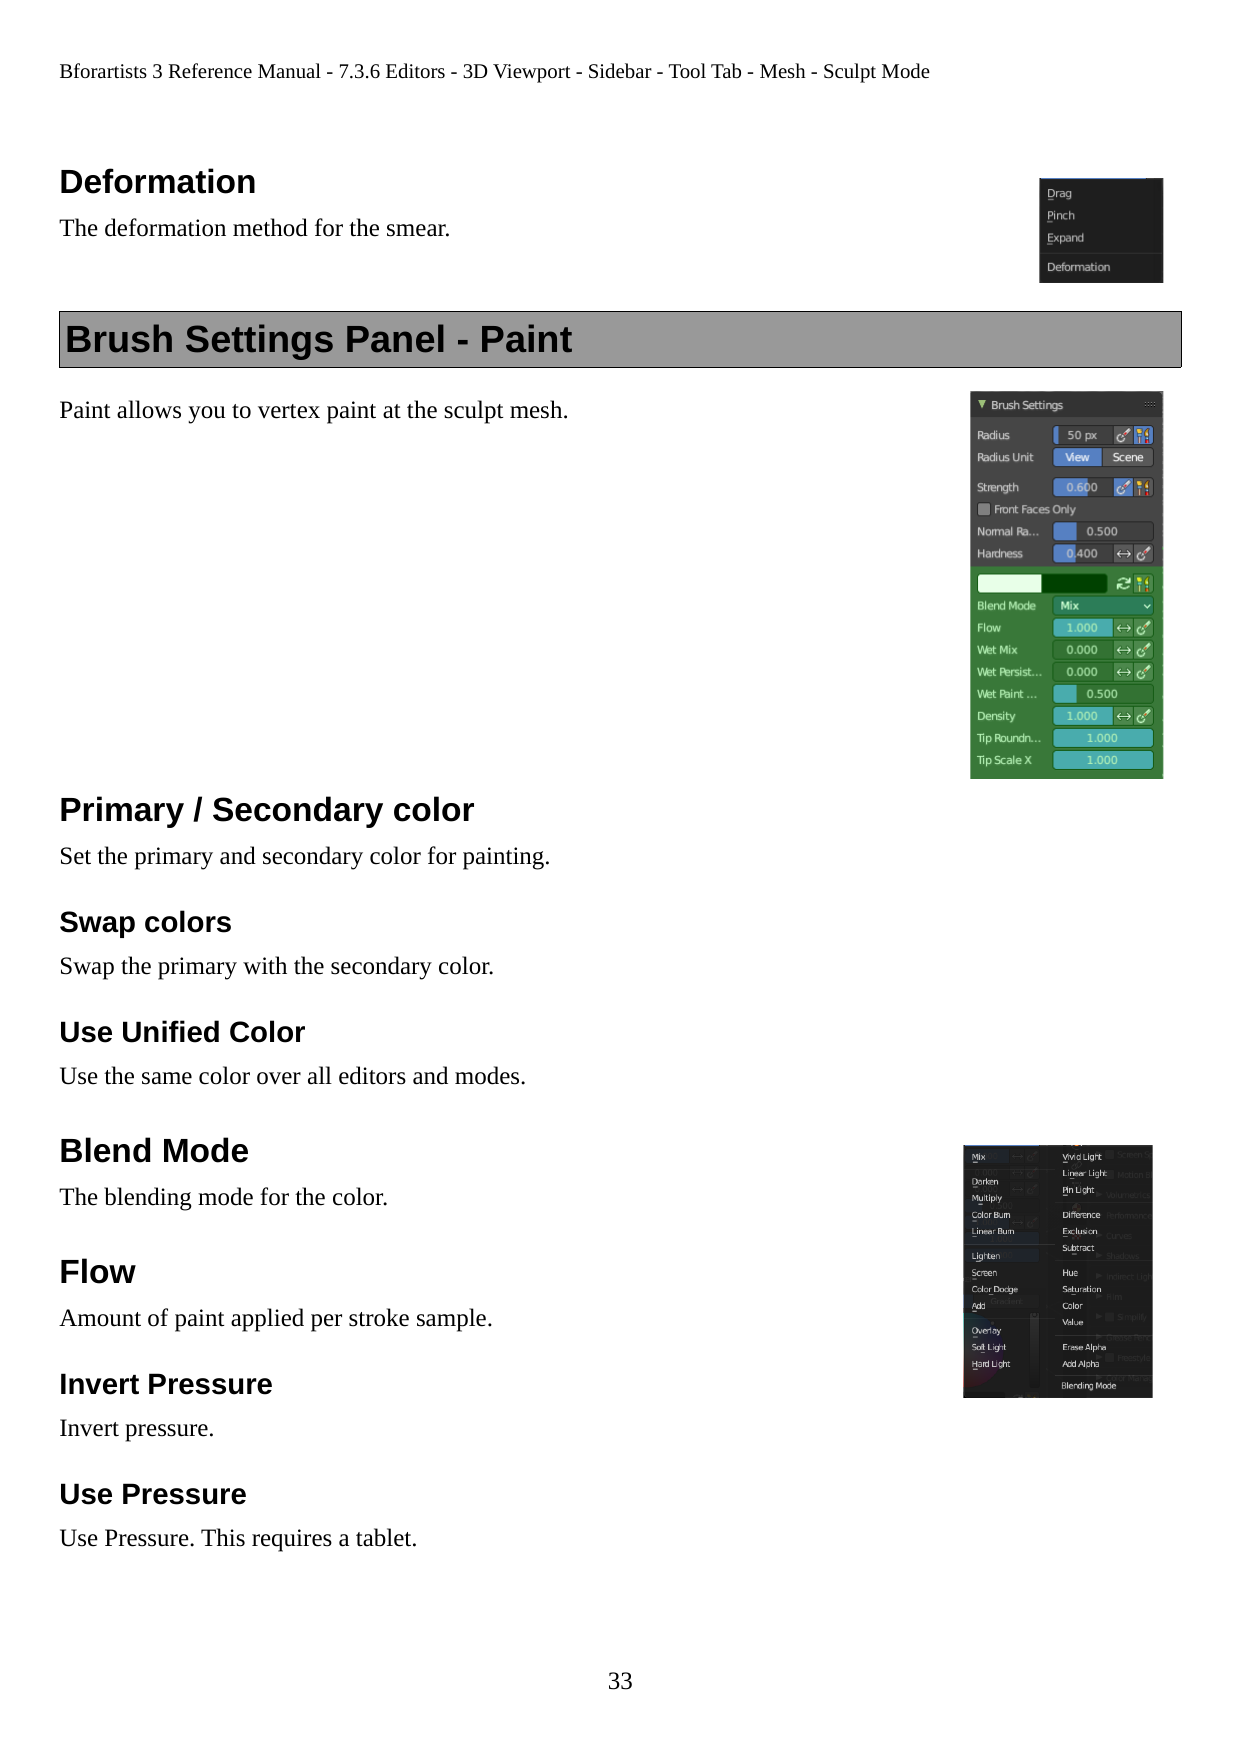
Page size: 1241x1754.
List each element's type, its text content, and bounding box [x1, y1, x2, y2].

text The deformation method for the smear. [59, 213, 1039, 242]
subtitle Blend Mode [59, 1131, 1181, 1169]
text Set the primary and secondary color for painting. [59, 841, 1181, 870]
text The blending mode for the color. [59, 1182, 963, 1211]
subtitle Use Unified Color [59, 1015, 1181, 1048]
text Paint allows you to vertex paint at the sculpt mesh. [59, 396, 970, 424]
text Swap the primary with the secondary color. [59, 951, 1181, 980]
subtitle Primary / Secondary color [59, 790, 1181, 829]
table_header Brush Settings Panel - Paint [60, 312, 1181, 367]
subtitle Flow [59, 1252, 963, 1291]
subtitle [1153, 1252, 1181, 1291]
text Use Pressure. This requires a tablet. [59, 1523, 1181, 1552]
subtitle Invert Pressure [59, 1367, 1181, 1401]
text Amount of paint applied per stroke sample. [59, 1303, 963, 1332]
text Use the same color over all editors and modes. [59, 1061, 1181, 1090]
picture [1039, 178, 1164, 283]
subtitle Use Pressure [59, 1477, 1181, 1510]
subtitle Deformation [59, 162, 1181, 201]
picture [970, 391, 1164, 779]
subtitle Swap colors [59, 905, 1181, 939]
text [1153, 1182, 1181, 1211]
picture [963, 1145, 1153, 1398]
text Invert pressure. [59, 1413, 1181, 1442]
